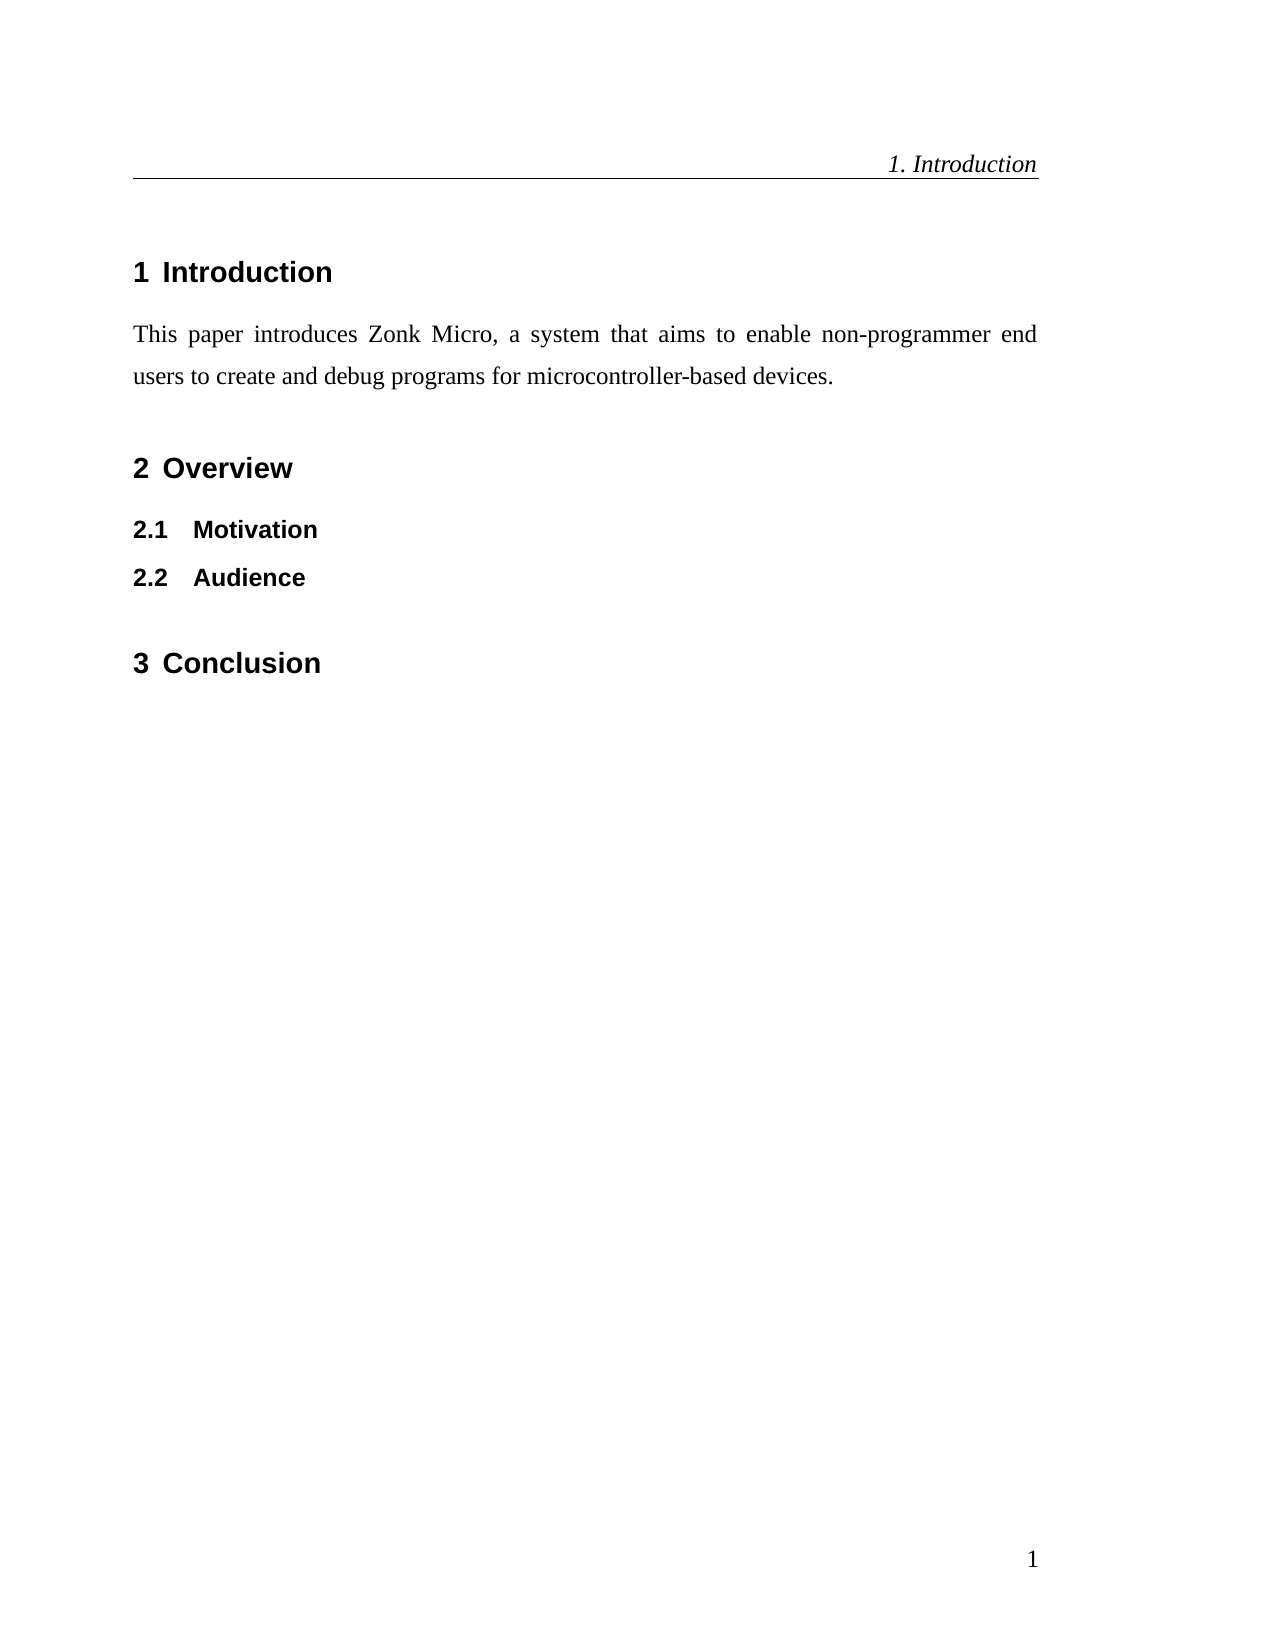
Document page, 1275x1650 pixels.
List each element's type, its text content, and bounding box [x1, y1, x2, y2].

subtitle Overview [133, 452, 1039, 485]
subtitle Introduction [133, 256, 1039, 288]
subtitle Audience [133, 564, 1039, 592]
subtitle Conclusion [133, 647, 1039, 679]
text This paper introduces Zonk Micro, a system that aims to enable non-programmer end users to create and debug programs for microcontroller-based devices. [133, 321, 1039, 390]
subtitle Motivation [133, 516, 1039, 544]
